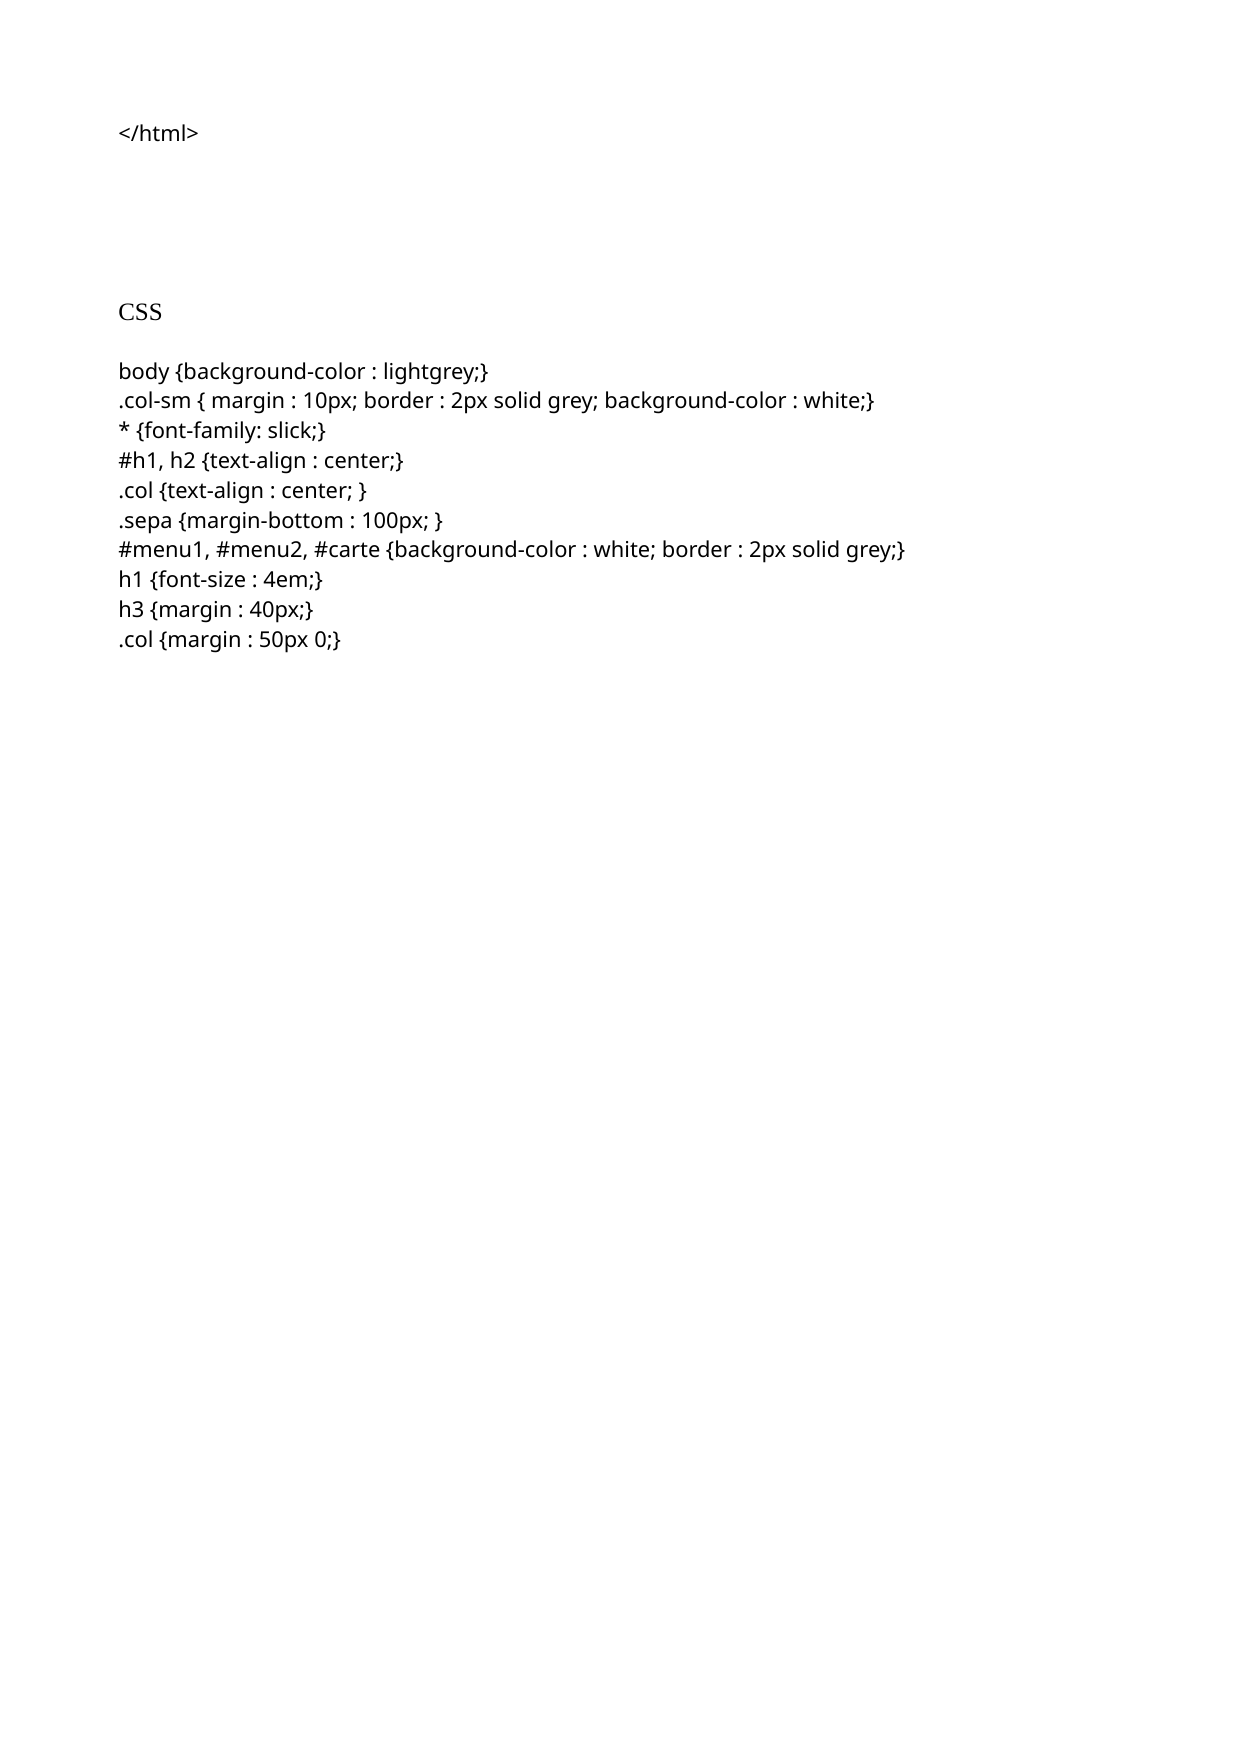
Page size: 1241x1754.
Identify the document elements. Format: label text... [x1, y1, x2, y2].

text h1 {font-size : 4em;} [118, 564, 1122, 594]
text .col-sm { margin : 10px; border : 2px solid grey; background-color : white;} [118, 386, 1122, 415]
text .col {text-align : center; } [118, 475, 1122, 505]
text body {background-color : lightgrey;} [118, 356, 1122, 386]
text CSS [118, 296, 1122, 326]
text * {font-family: slick;} [118, 415, 1122, 445]
text #menu1, #menu2, #carte {background-color : white; border : 2px solid grey;} [118, 534, 1122, 564]
text .col {margin : 50px 0;} [118, 624, 1122, 654]
text </html> [118, 118, 1122, 148]
text h3 {margin : 40px;} [118, 594, 1122, 624]
text .sepa {margin-bottom : 100px; } [118, 505, 1122, 534]
text #h1, h2 {text-align : center;} [118, 445, 1122, 475]
